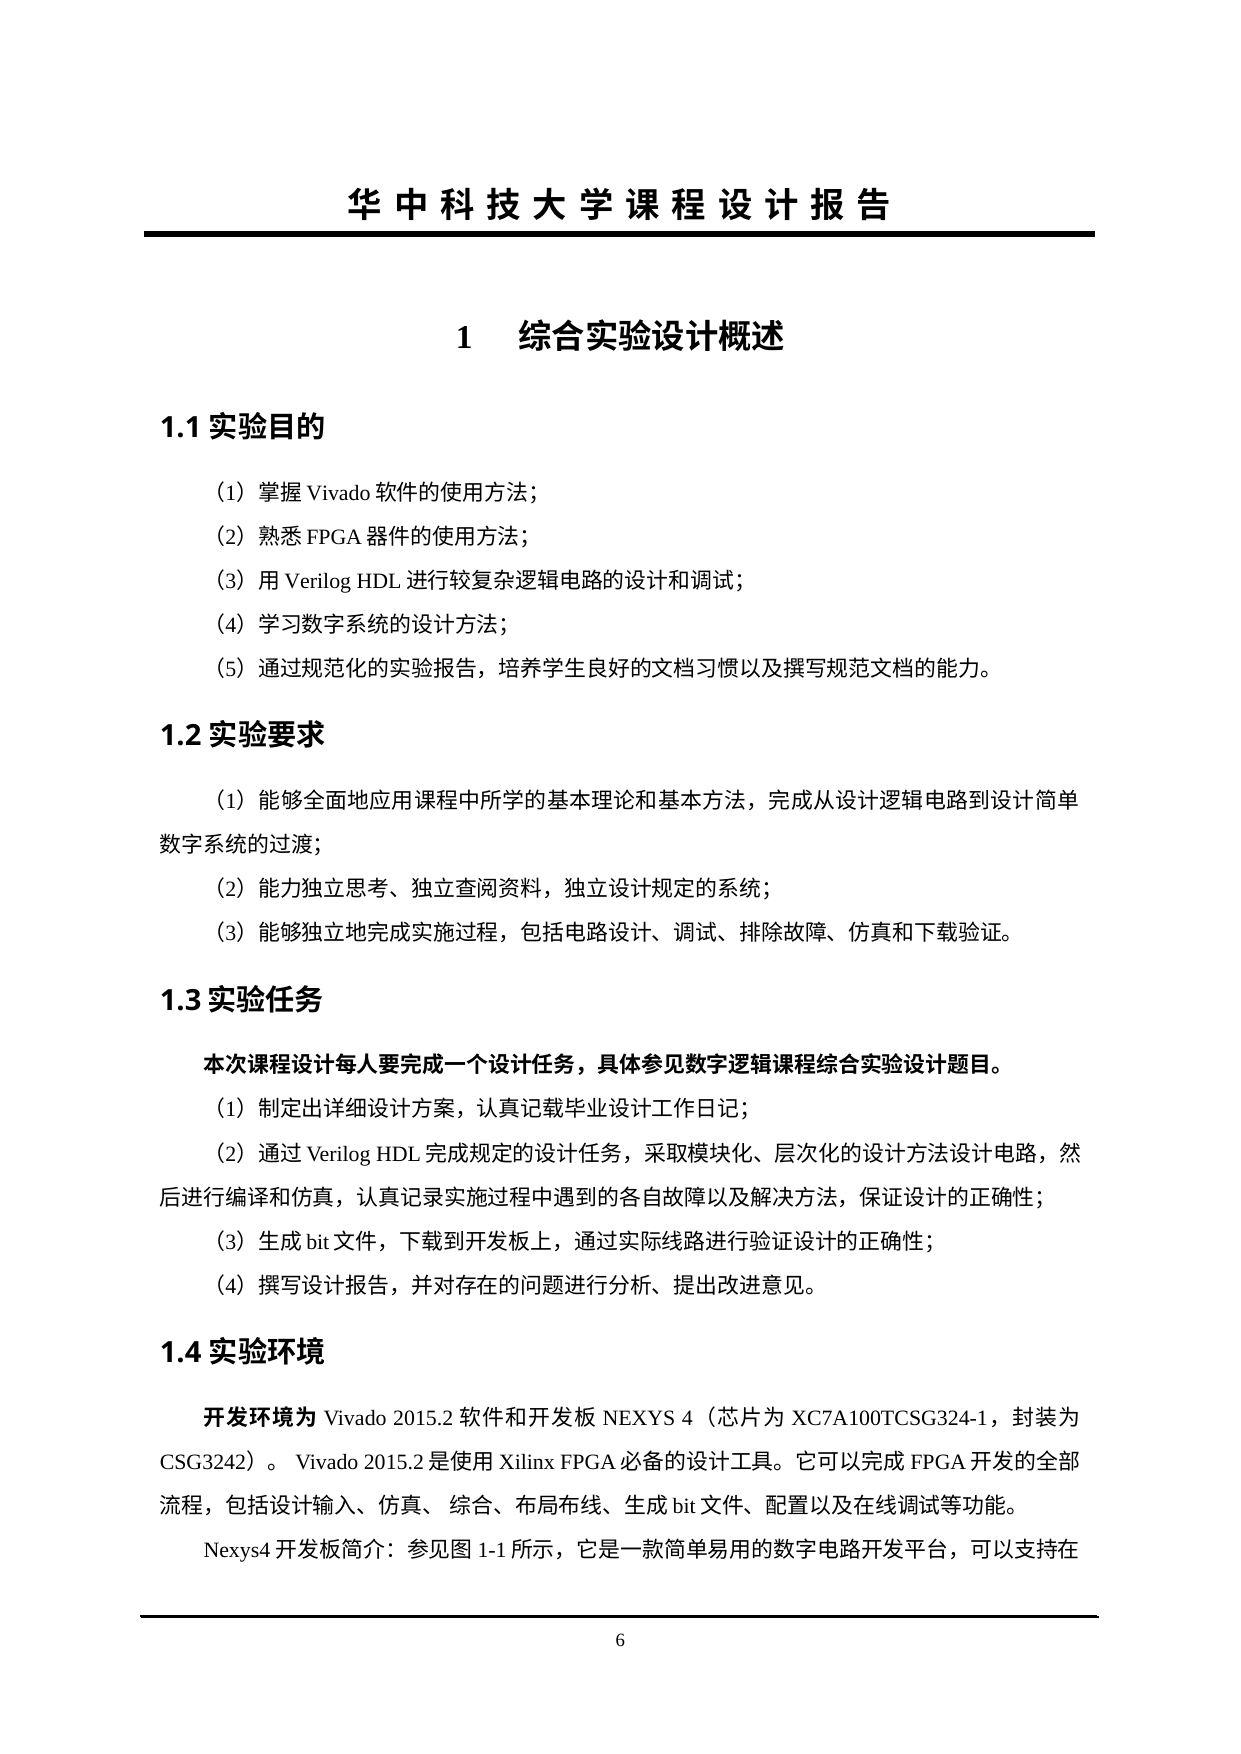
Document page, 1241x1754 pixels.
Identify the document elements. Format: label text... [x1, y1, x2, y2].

text （4）撰写设计报告，并对存在的问题进行分析、提出改进意见。 [159, 1262, 1081, 1306]
text （3）能够独立地完成实施过程，包括电路设计、调试、排除故障、仿真和下载验证。 [159, 909, 1081, 953]
text （1）能够全面地应用课程中所学的基本理论和基本方法，完成从设计逻辑电路到设计简单数字系统的过渡； [159, 777, 1081, 865]
text （3）生成bit文件，下载到开发板上，通过实际线路进行验证设计的正确性； [159, 1217, 1081, 1262]
text （4）学习数字系统的设计方法； [159, 601, 1081, 645]
subtitle 1.3实验任务 [159, 975, 1081, 1019]
text （5）通过规范化的实验报告，培养学生良好的文档习惯以及撰写规范文档的能力。 [159, 645, 1081, 689]
text （2）通过Verilog HDL完成规定的设计任务，采取模块化、层次化的设计方法设计电路，然后进行编译和仿真，认真记录实施过程中遇到的各自故障以及解决方法，保证设计的正确性； [159, 1129, 1081, 1217]
text Nexys4 开发板简介：参见图1-1所示，它是一款简单易用的数字电路开发平台，可以支持在课堂环境中来设计一些行业应用。大规模、高容量的FPGA，海量的外部存储，各种USB、以太网、以及其它接口、这些让Nexys4-DDR能够满足从入门级组合逻辑电路到强大的嵌入式系统的设计。同时，板上集成的加速度、温度传感器，MEMs数字麦克风，扬声器放大器以及人量的I/O设备，让Vexys4-DDR不需要增添额外组件而用于各种各样的设计。 [159, 1526, 1081, 1570]
text 开发环境为Vivado 2015.2软件和开发板NEXYS 4（芯片为XC7A100TCSG324-1，封装为CSG3242）。 Vivado 2015.2是使用Xilinx FPGA必备的设计工具。它可以完成FPGA开发的全部流程，包括设计输入、仿真、 综合、布局布线、生成bit文件、配置以及在线调试等功能。 [159, 1394, 1081, 1526]
text （1）掌握Vivado软件的使用方法； [159, 469, 1081, 513]
text （2）能力独立思考、独立查阅资料，独立设计规定的系统； [159, 865, 1081, 909]
text 本次课程设计每人要完成一个设计任务，具体参见数字逻辑课程综合实验设计题目。 [159, 1041, 1081, 1085]
text （3）用Verilog HDL进行较复杂逻辑电路的设计和调试； [159, 557, 1081, 601]
text （1）制定出详细设计方案，认真记载毕业设计工作日记； [159, 1085, 1081, 1129]
subtitle 1.4 实验环境 [159, 1328, 1081, 1372]
text （2）熟悉FPGA器件的使用方法； [159, 513, 1081, 557]
subtitle 综合实验设计概述 [159, 310, 1081, 358]
subtitle 1.2 实验要求 [159, 711, 1081, 755]
subtitle 1.1 实验目的 [159, 403, 1081, 447]
